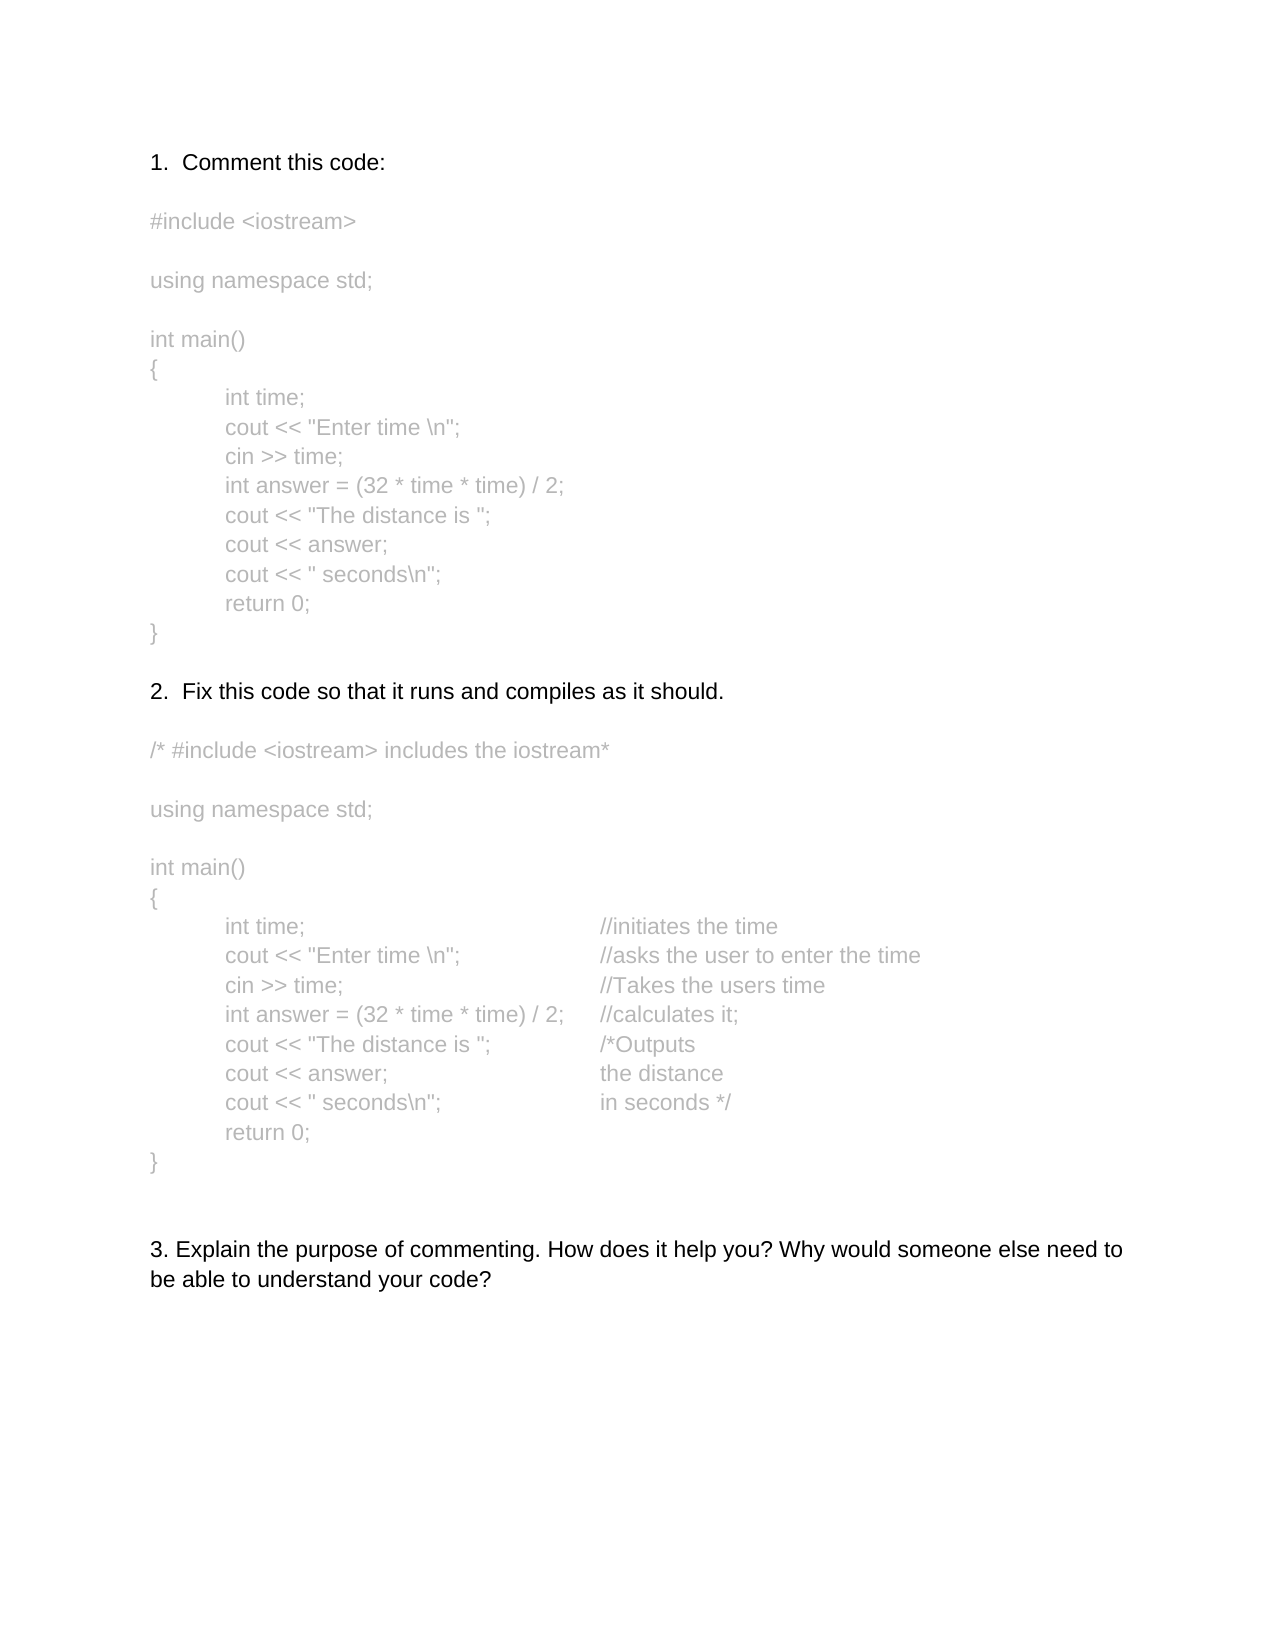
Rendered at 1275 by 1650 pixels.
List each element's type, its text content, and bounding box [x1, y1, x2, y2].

text int main() [150, 855, 1125, 881]
text cout << "The distance is "; /*Outputs [150, 1031, 1125, 1057]
text cout << answer; [150, 532, 1125, 557]
text #include <iostream> [150, 209, 1125, 234]
text cout << "Enter time \n"; [150, 414, 1125, 440]
text int time; //initiates the time [150, 914, 1125, 939]
text cout << " seconds\n"; [150, 561, 1125, 587]
text using namespace std; [150, 796, 1125, 822]
text { [150, 884, 1125, 910]
text cout << answer; the distance [150, 1061, 1125, 1086]
text 2. Fix this code so that it runs and compiles as it should. [150, 679, 1125, 704]
text cin >> time; //Takes the users time [150, 972, 1125, 998]
text return 0; [150, 591, 1125, 616]
text return 0; [150, 1119, 1125, 1145]
text } [150, 1149, 1125, 1174]
text cin >> time; [150, 444, 1125, 469]
text 1. Comment this code: [150, 150, 1125, 176]
text int time; [150, 385, 1125, 411]
text int answer = (32 * time * time) / 2; //calculates it; [150, 1002, 1125, 1027]
text cout << "The distance is "; [150, 502, 1125, 528]
text { [150, 356, 1125, 381]
text cout << " seconds\n"; in seconds */ [150, 1090, 1125, 1116]
text cout << "Enter time \n"; //asks the user to enter the time [150, 943, 1125, 969]
text using namespace std; [150, 267, 1125, 293]
text /* #include <iostream> includes the iostream* [150, 737, 1125, 763]
text } [150, 620, 1125, 646]
text int main() [150, 326, 1125, 352]
text int answer = (32 * time * time) / 2; [150, 473, 1125, 499]
text 3. Explain the purpose of commenting. How does it help you? Why would someone else need to be able to understand your code? [150, 1237, 1125, 1292]
